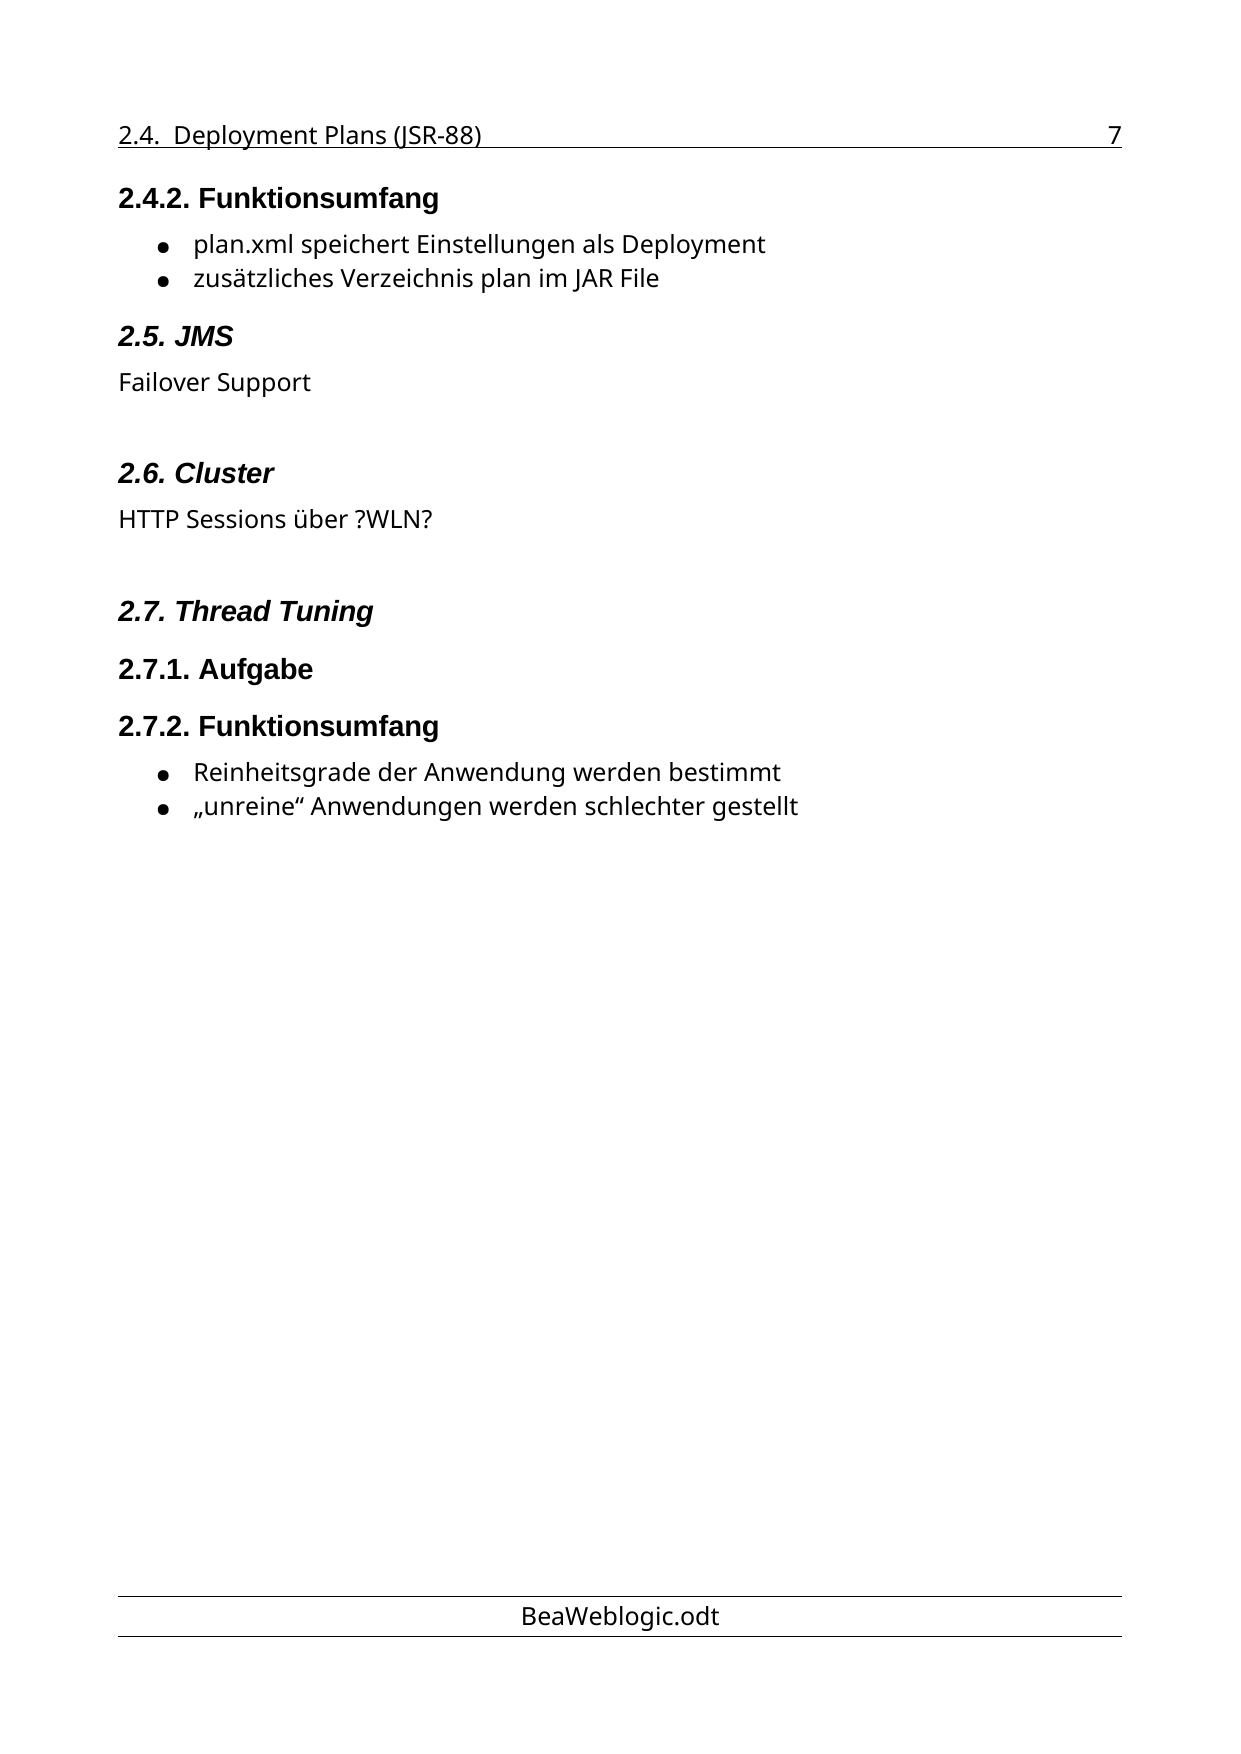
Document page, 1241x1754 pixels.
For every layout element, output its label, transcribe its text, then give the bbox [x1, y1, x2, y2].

subtitle Funktionsumfang [118, 182, 1122, 214]
subtitle Thread Tuning [118, 595, 1122, 628]
list zusätzliches Verzeichnis plan im JAR File [156, 261, 1122, 294]
list „unreine“ Anwendungen werden schlechter gestellt [156, 789, 1122, 823]
subtitle Aufgabe [118, 653, 1122, 685]
list plan.xml speichert Einstellungen als Deployment [156, 227, 1122, 261]
subtitle Cluster [118, 457, 1122, 490]
list Reinheitsgrade der Anwendung werden bestimmt [156, 755, 1122, 789]
subtitle JMS [118, 319, 1122, 352]
text Failover Support [118, 364, 1122, 398]
subtitle Funktionsumfang [118, 710, 1122, 743]
text HTTP Sessions über ?WLN? [118, 502, 1122, 536]
